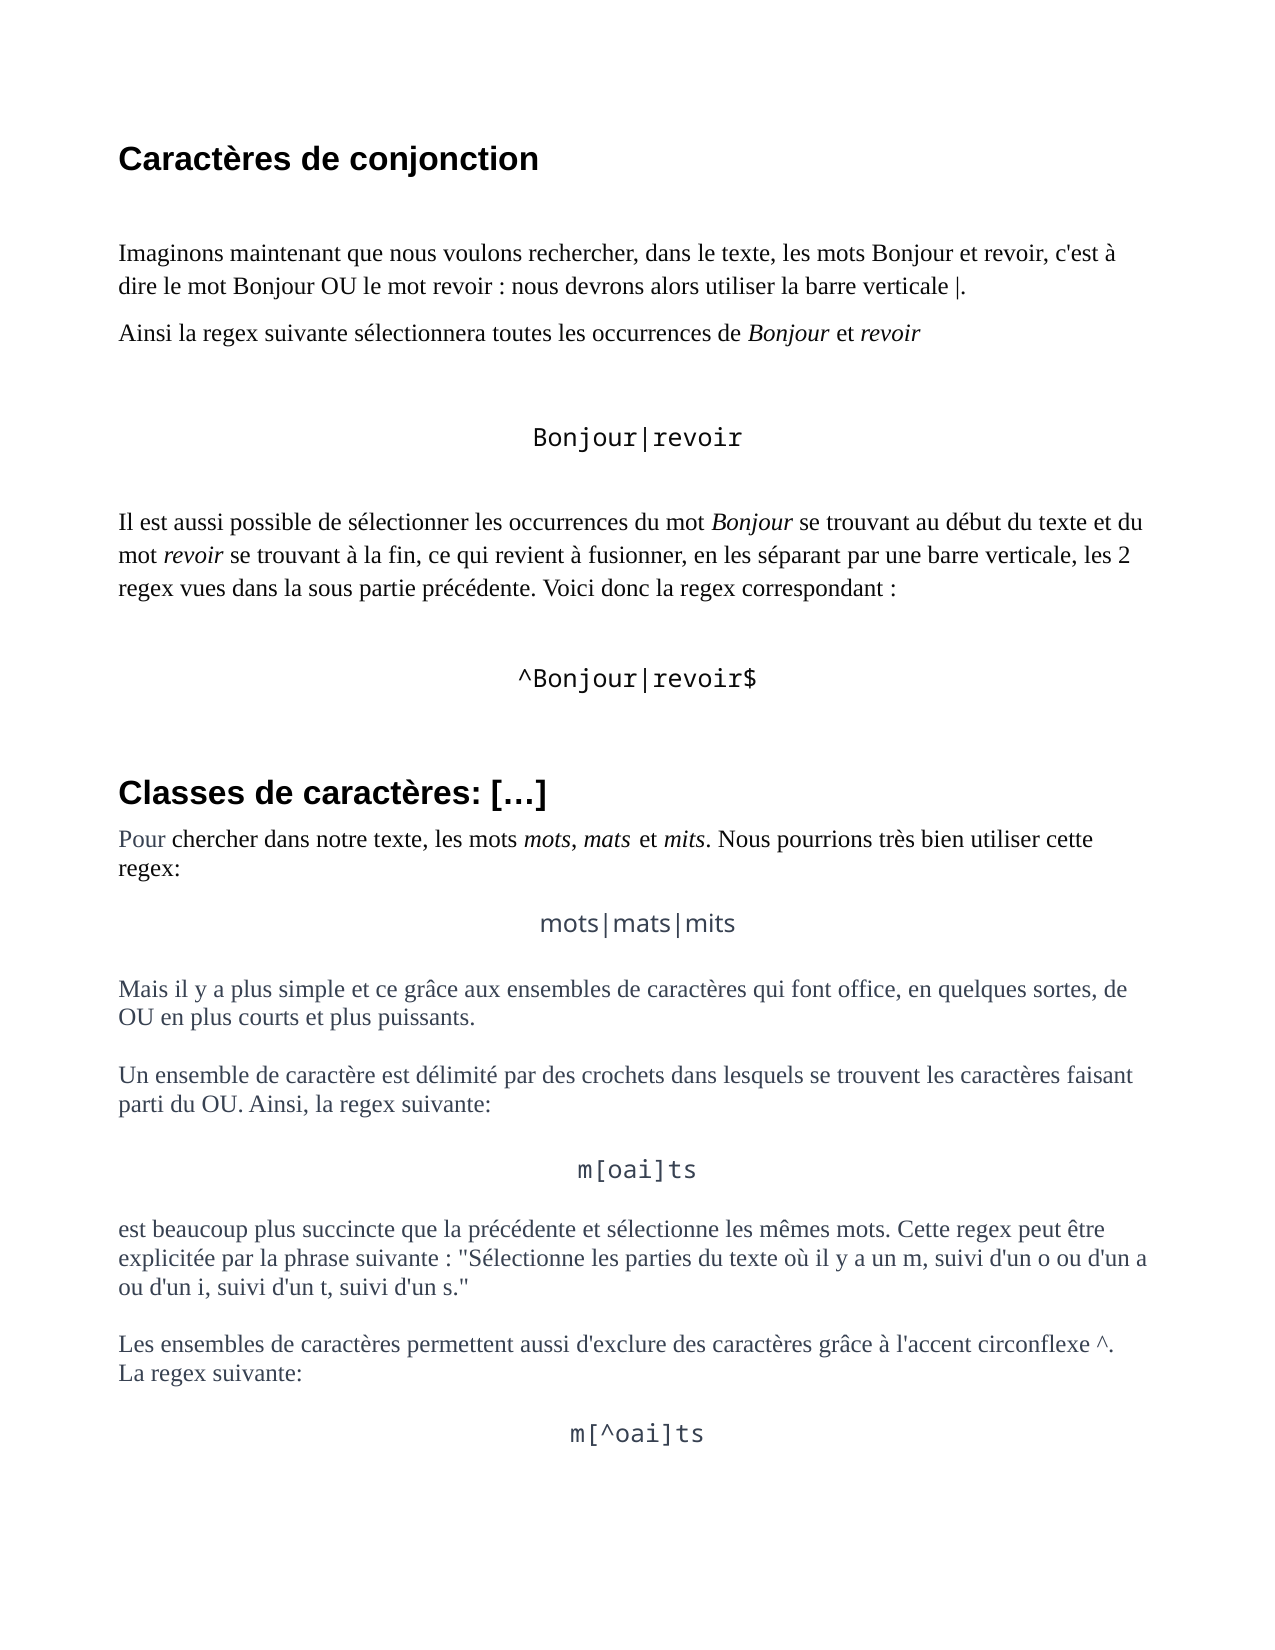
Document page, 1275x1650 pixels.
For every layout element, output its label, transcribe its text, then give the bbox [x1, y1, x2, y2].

text Mais il y a plus simple et ce grâce aux ensembles de caractères qui font office, en quelques sortes, de OU en plus courts et plus puissants. [118, 974, 1157, 1031]
text Bonjour|revoir [118, 420, 1157, 454]
text Les ensembles de caractères permettent aussi d'exclure des caractères grâce à l'accent circonflexe ^. [118, 1329, 1157, 1358]
text ^Bonjour|revoir$ [118, 661, 1157, 695]
text Il est aussi possible de sélectionner les occurrences du mot Bonjour se trouvant au début du texte et du mot revoir se trouvant à la fin, ce qui revient à fusionner, en les séparant par une barre verticale, les 2 regex vues dans la sous partie précédente. Voici donc la regex correspondant : [118, 507, 1157, 641]
text m[^oai]ts [118, 1416, 1157, 1450]
text mots|mats|mits [118, 906, 1157, 940]
text est beaucoup plus succincte que la précédente et sélectionne les mêmes mots. Cette regex peut être explicitée par la phrase suivante : "Sélectionne les parties du texte où il y a un m, suivi d'un o ou d'un a ou d'un i, suivi d'un t, suivi d'un s." [118, 1214, 1157, 1301]
text La regex suivante: [118, 1358, 1157, 1387]
text Imaginons maintenant que nous voulons rechercher, dans le texte, les mots Bonjour et revoir, c'est à dire le mot Bonjour OU le mot revoir : nous devrons alors utiliser la barre verticale |. [118, 238, 1157, 299]
subtitle Classes de caractères: […] [118, 773, 1157, 812]
text Pour chercher dans notre texte, les mots mots, mats et mits. Nous pourrions très bien utiliser cette regex: [118, 824, 1157, 882]
text m[oai]ts [118, 1152, 1157, 1186]
text Ainsi la regex suivante sélectionnera toutes les occurrences de Bonjour et revoir [118, 318, 1157, 347]
text Un ensemble de caractère est délimité par des crochets dans lesquels se trouvent les caractères faisant parti du OU. Ainsi, la regex suivante: [118, 1060, 1157, 1117]
subtitle Caractères de conjonction [118, 139, 1157, 178]
